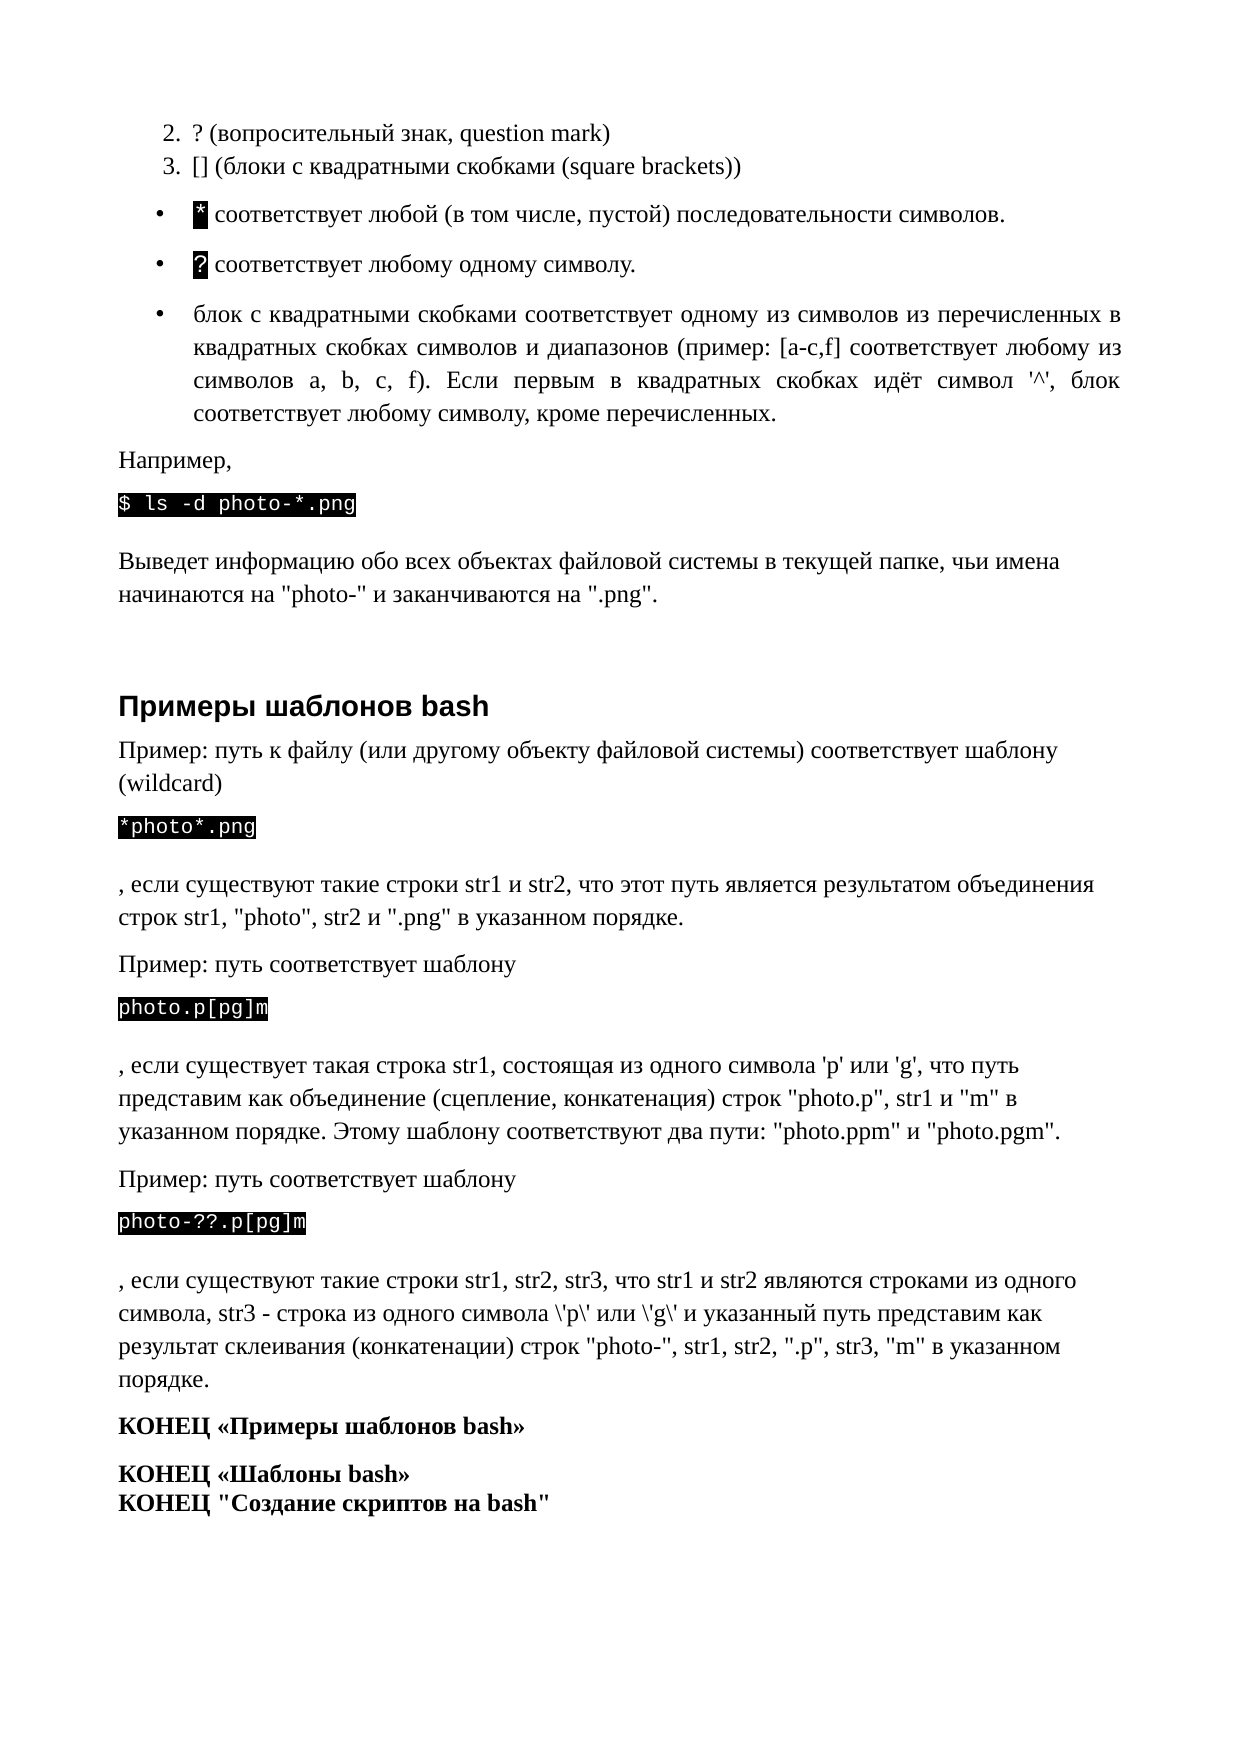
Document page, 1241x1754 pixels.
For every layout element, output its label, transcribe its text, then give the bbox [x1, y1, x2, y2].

text photo-??.p[pg]m [118, 1212, 1122, 1235]
text photo.p[pg]m [118, 997, 1122, 1021]
list ? соответствует любому одному символу. [156, 249, 1122, 279]
list [] (блоки с квадратными скобками (square brackets)) [162, 151, 1122, 180]
list * соответствует любой (в том числе, пустой) последовательности символов. [156, 199, 1122, 229]
text $ ls -d photo-*.png [118, 493, 1122, 517]
text *photo*.png [118, 816, 1122, 839]
text , если существуют такие строки str1, str2, str3, что str1 и str2 являются строками из одного символа, str3 - строка из одного символа \'p\' или \'g\' и указанный путь представим как результат склеивания (конкатенации) строк "photo-", str1, str2, ".p", str3, "m" в указанном порядке. [118, 1265, 1122, 1392]
text Пример: путь соответствует шаблону [118, 949, 1122, 978]
text Пример: путь соответствует шаблону [118, 1164, 1122, 1193]
text Например, [118, 445, 1122, 474]
text КОНЕЦ "Создание скриптов на bash" [118, 1488, 1122, 1516]
list ? (вопросительный знак, question mark) [162, 118, 1122, 147]
subtitle Примеры шаблонов bash [118, 689, 1122, 723]
text Выведет информацию обо всех объектах файловой системы в текущей папке, чьи имена начинаются на "photo-" и заканчиваются на ".png". [118, 546, 1122, 608]
text Пример: путь к файлу (или другому объекту файловой системы) соответствует шаблону (wildcard) [118, 735, 1122, 797]
text , если существует такая строка str1, состоящая из одного символа 'p' или 'g', что путь представим как объединение (сцепление, конкатенация) строк "photo.p", str1 и "m" в указанном порядке. Этому шаблону соответствуют два пути: "photo.ppm" и "photo.pgm". [118, 1050, 1122, 1145]
list блок с квадратными скобками соответствует одному из символов из перечисленных в квадратных скобках символов и диапазонов (пример: [a-c,f] соответствует любому из символов a, b, c, f). Если первым в квадратных скобках идёт символ '^', блок соответствует любому символу, кроме перечисленных. [156, 299, 1122, 427]
text КОНЕЦ «Шаблоны bash» [118, 1459, 1122, 1488]
text КОНЕЦ «Примеры шаблонов bash» [118, 1411, 1122, 1440]
text , если существуют такие строки str1 и str2, что этот путь является результатом объединения строк str1, "photo", str2 и ".png" в указанном порядке. [118, 869, 1122, 931]
